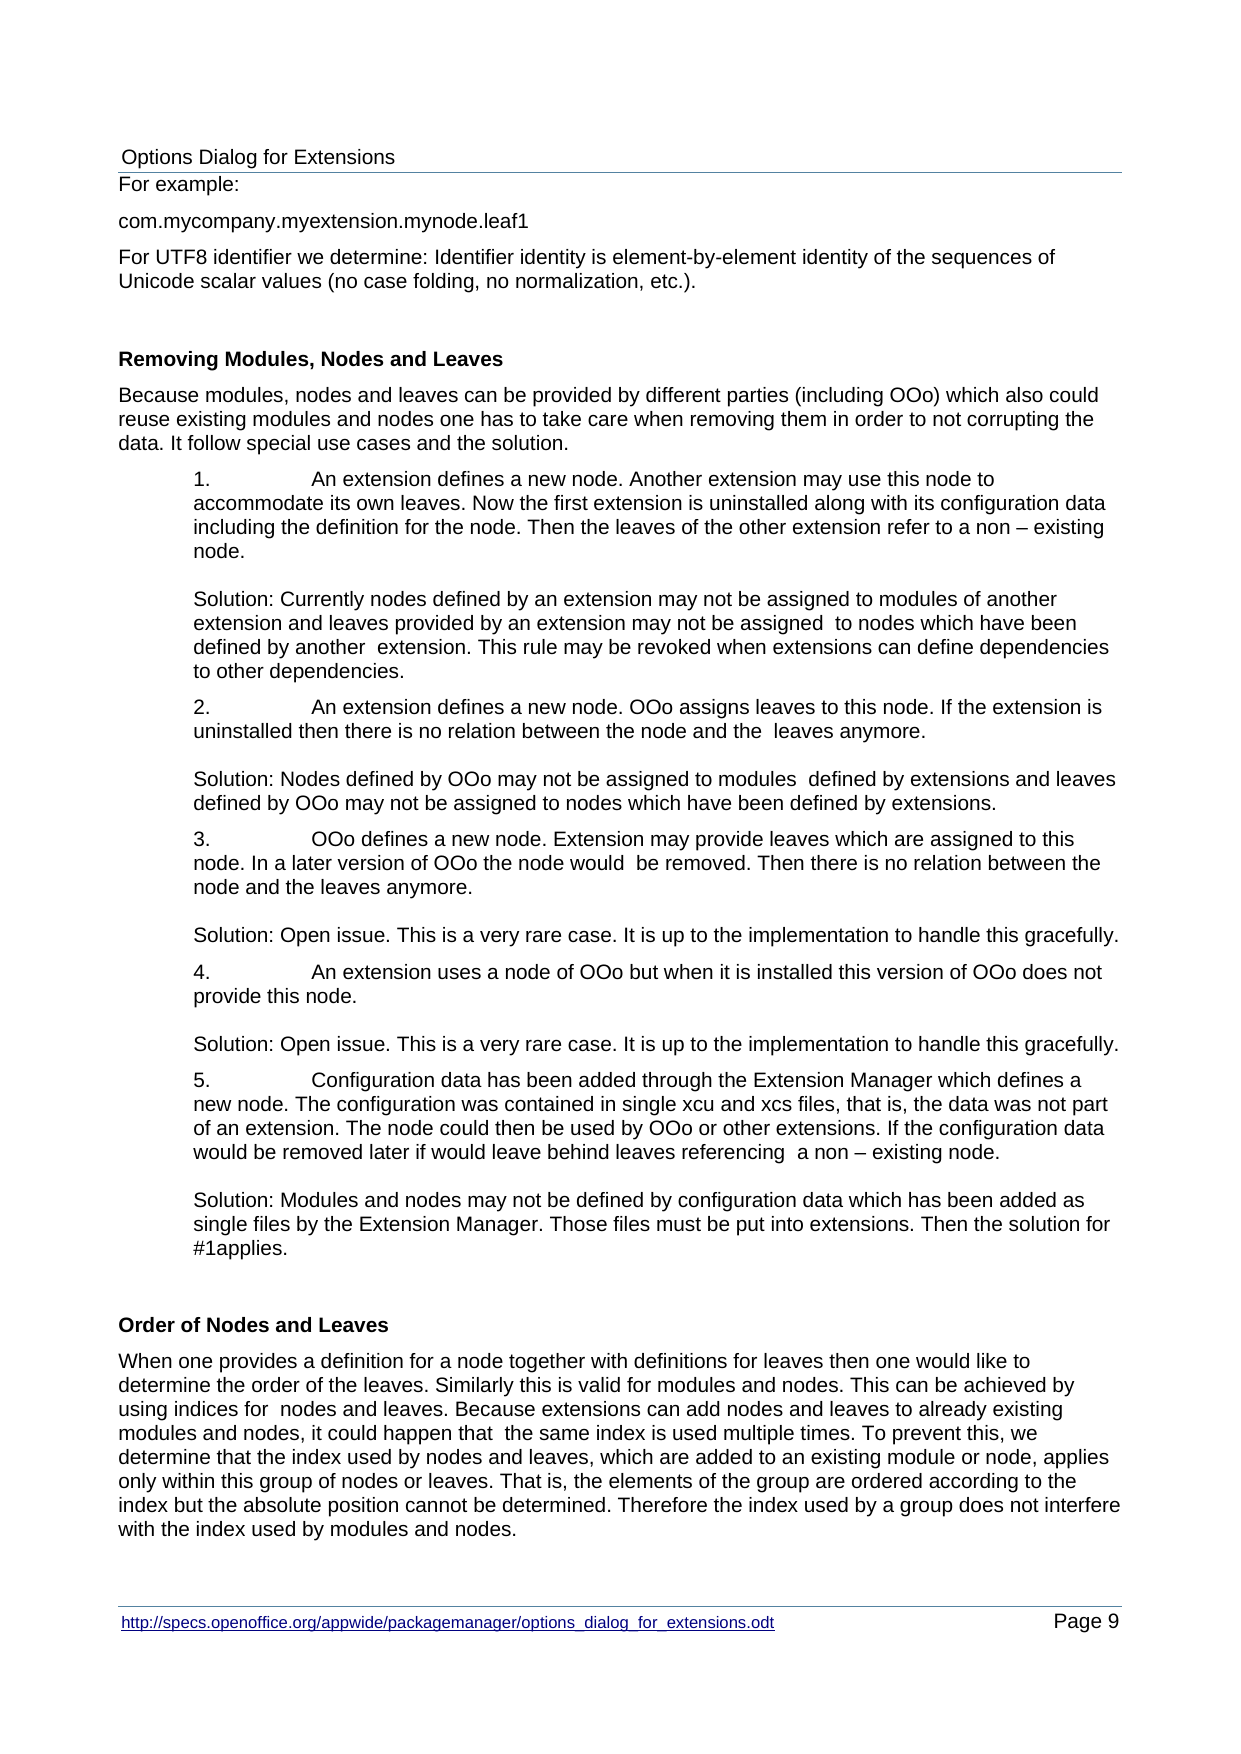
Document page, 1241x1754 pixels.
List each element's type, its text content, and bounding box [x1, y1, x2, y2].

text For example: [118, 173, 1122, 196]
subtitle Removing Modules, Nodes and Leaves [118, 347, 1122, 371]
subtitle Order of Nodes and Leaves [118, 1313, 1122, 1337]
list An extension defines a new node. Another extension may use this node to accommodate its own leaves. Now the first extension is uninstalled along with its configuration data including the definition for the node. Then the leaves of the other extension refer to a non – existing node. Solution: Currently nodes defined by an extension may not be assigned to modules of another extension and leaves provided by an extension may not be assigned to nodes which have been defined by another extension. This rule may be revoked when extensions can define dependencies to other dependencies. [193, 467, 1122, 682]
list An extension defines a new node. OOo assigns leaves to this node. If the extension is uninstalled then there is no relation between the node and the leaves anymore. Solution: Nodes defined by OOo may not be assigned to modules defined by extensions and leaves defined by OOo may not be assigned to nodes which have been defined by extensions. [193, 695, 1122, 815]
text com.mycompany.myextension.mynode.leaf1 [118, 208, 1122, 232]
text For UTF8 identifier we determine: Identifier identity is element-by-element identity of the sequences of Unicode scalar values (no case folding, no normalization, etc.). [118, 245, 1122, 293]
list An extension uses a node of OOo but when it is installed this version of OOo does not provide this node. Solution: Open issue. This is a very rare case. It is up to the implementation to handle this gracefully. [193, 959, 1122, 1055]
list OOo defines a new node. Extension may provide leaves which are assigned to this node. In a later version of OOo the node would be removed. Then there is no relation between the node and the leaves anymore. Solution: Open issue. This is a very rare case. It is up to the implementation to handle this gracefully. [193, 827, 1122, 947]
list Configuration data has been added through the Extension Manager which defines a new node. The configuration was contained in single xcu and xcs files, that is, the data was not part of an extension. The node could then be used by OOo or other extensions. If the configuration data would be removed later if would leave behind leaves referencing a non – existing node. Solution: Modules and nodes may not be defined by configuration data which has been added as single files by the Extension Manager. Those files must be put into extensions. Then the solution for #1applies. [193, 1068, 1122, 1259]
text When one provides a definition for a node together with definitions for leaves then one would like to determine the order of the leaves. Similarly this is valid for modules and nodes. This can be achieved by using indices for nodes and leaves. Because extensions can add nodes and leaves to already existing modules and nodes, it could happen that the same index is used multiple times. To prevent this, we determine that the index used by nodes and leaves, which are added to an existing module or node, applies only within this group of nodes or leaves. That is, the elements of the group are ordered according to the index but the absolute position cannot be determined. Therefore the index used by a group does not interfere with the index used by modules and nodes. [118, 1349, 1122, 1541]
text Because modules, nodes and leaves can be provided by different parties (including OOo) which also could reuse existing modules and nodes one has to take care when removing them in order to not corrupting the data. It follow special use cases and the solution. [118, 382, 1122, 454]
